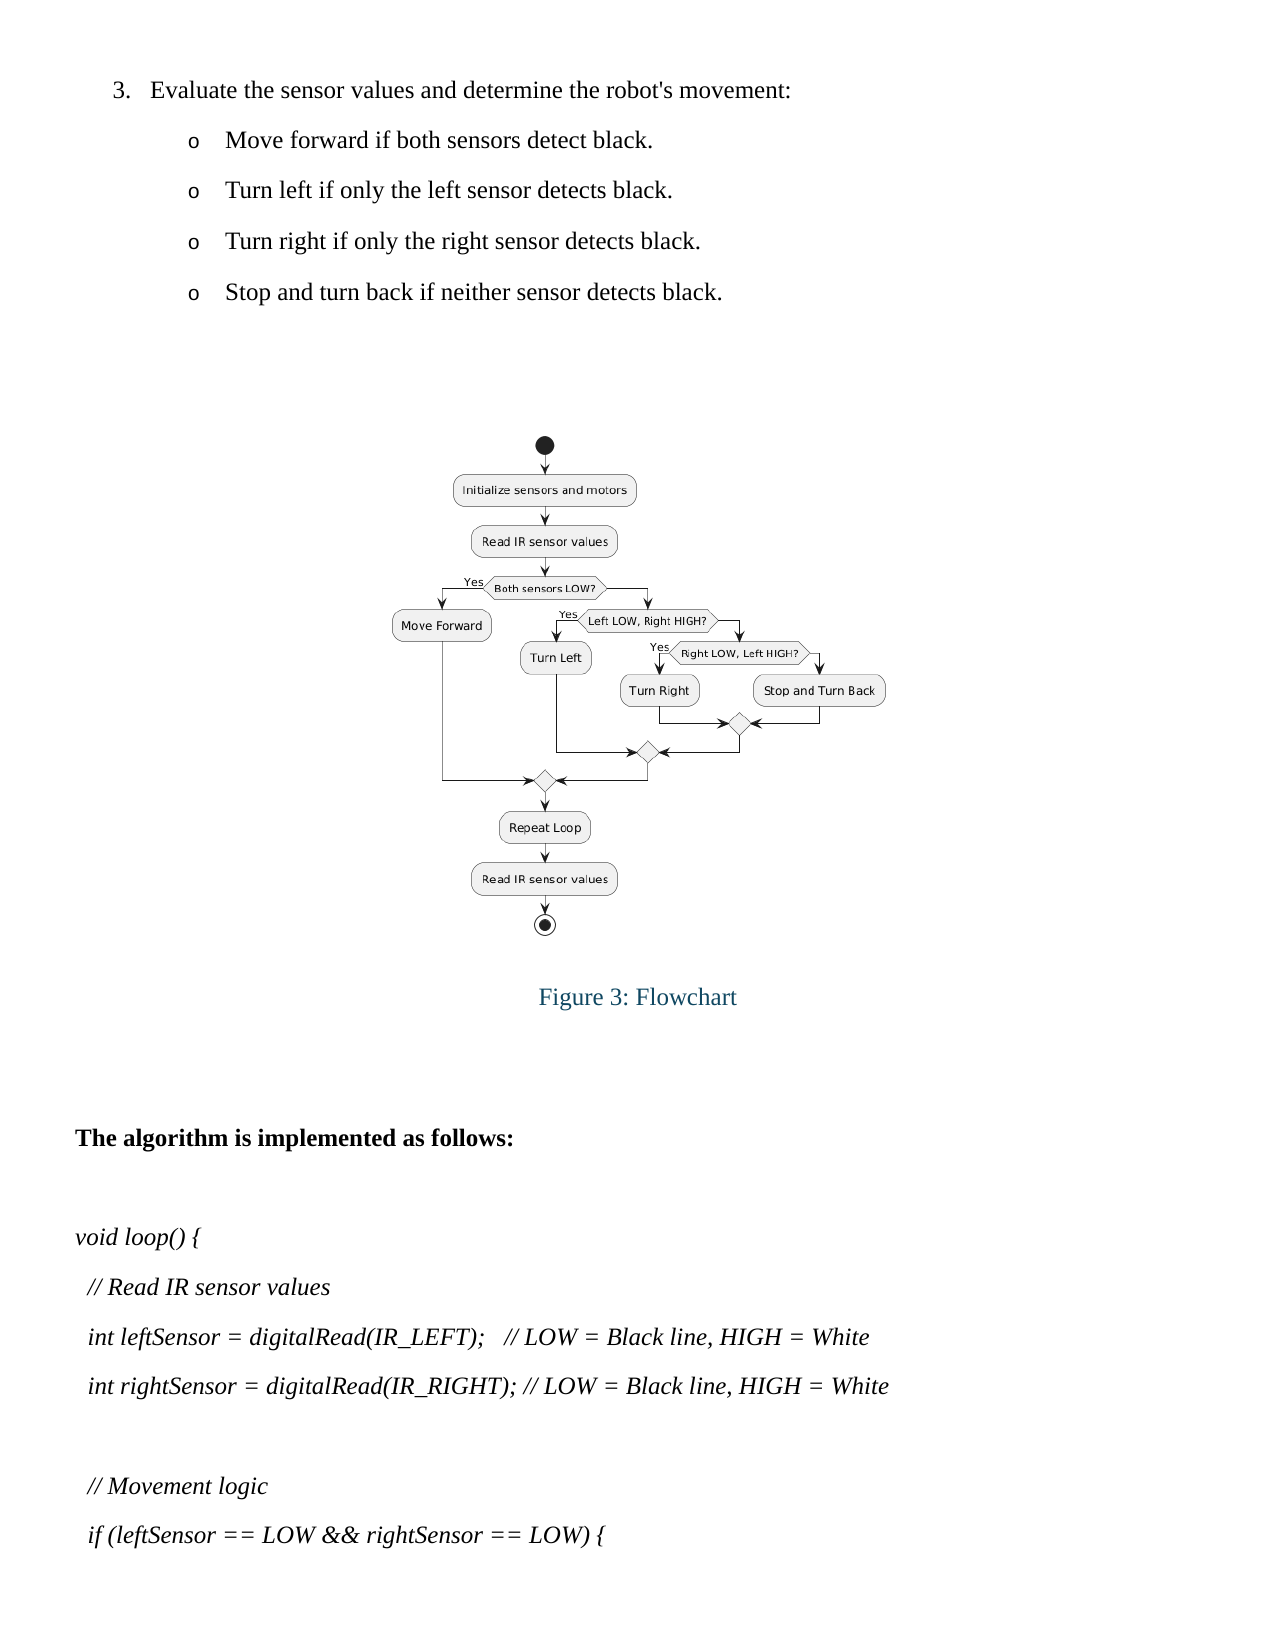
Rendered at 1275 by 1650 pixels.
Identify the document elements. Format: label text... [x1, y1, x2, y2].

subtitle Figure 3: Flowchart [75, 982, 1200, 1011]
text int leftSensor = digitalRead(IR_LEFT); // LOW = Black line, HIGH = White [75, 1322, 1200, 1350]
list Turn left if only the left sensor detects black. [187, 175, 1200, 205]
text if (leftSensor == LOW && rightSensor == LOW) { [75, 1520, 1200, 1549]
text The algorithm is implemented as follows: [75, 1123, 1200, 1152]
text // Movement logic [75, 1471, 1200, 1499]
list Move forward if both sensors detect black. [187, 125, 1200, 154]
text void loop() { [75, 1222, 1200, 1251]
list Stop and turn back if neither sensor detects black. [187, 277, 1200, 306]
text // Read IR sensor values [75, 1272, 1200, 1301]
text int rightSensor = digitalRead(IR_RIGHT); // LOW = Black line, HIGH = White [75, 1371, 1200, 1400]
list Evaluate the sensor values and determine the robot's movement: [112, 75, 1200, 104]
list Turn right if only the right sensor detects black. [187, 226, 1200, 256]
